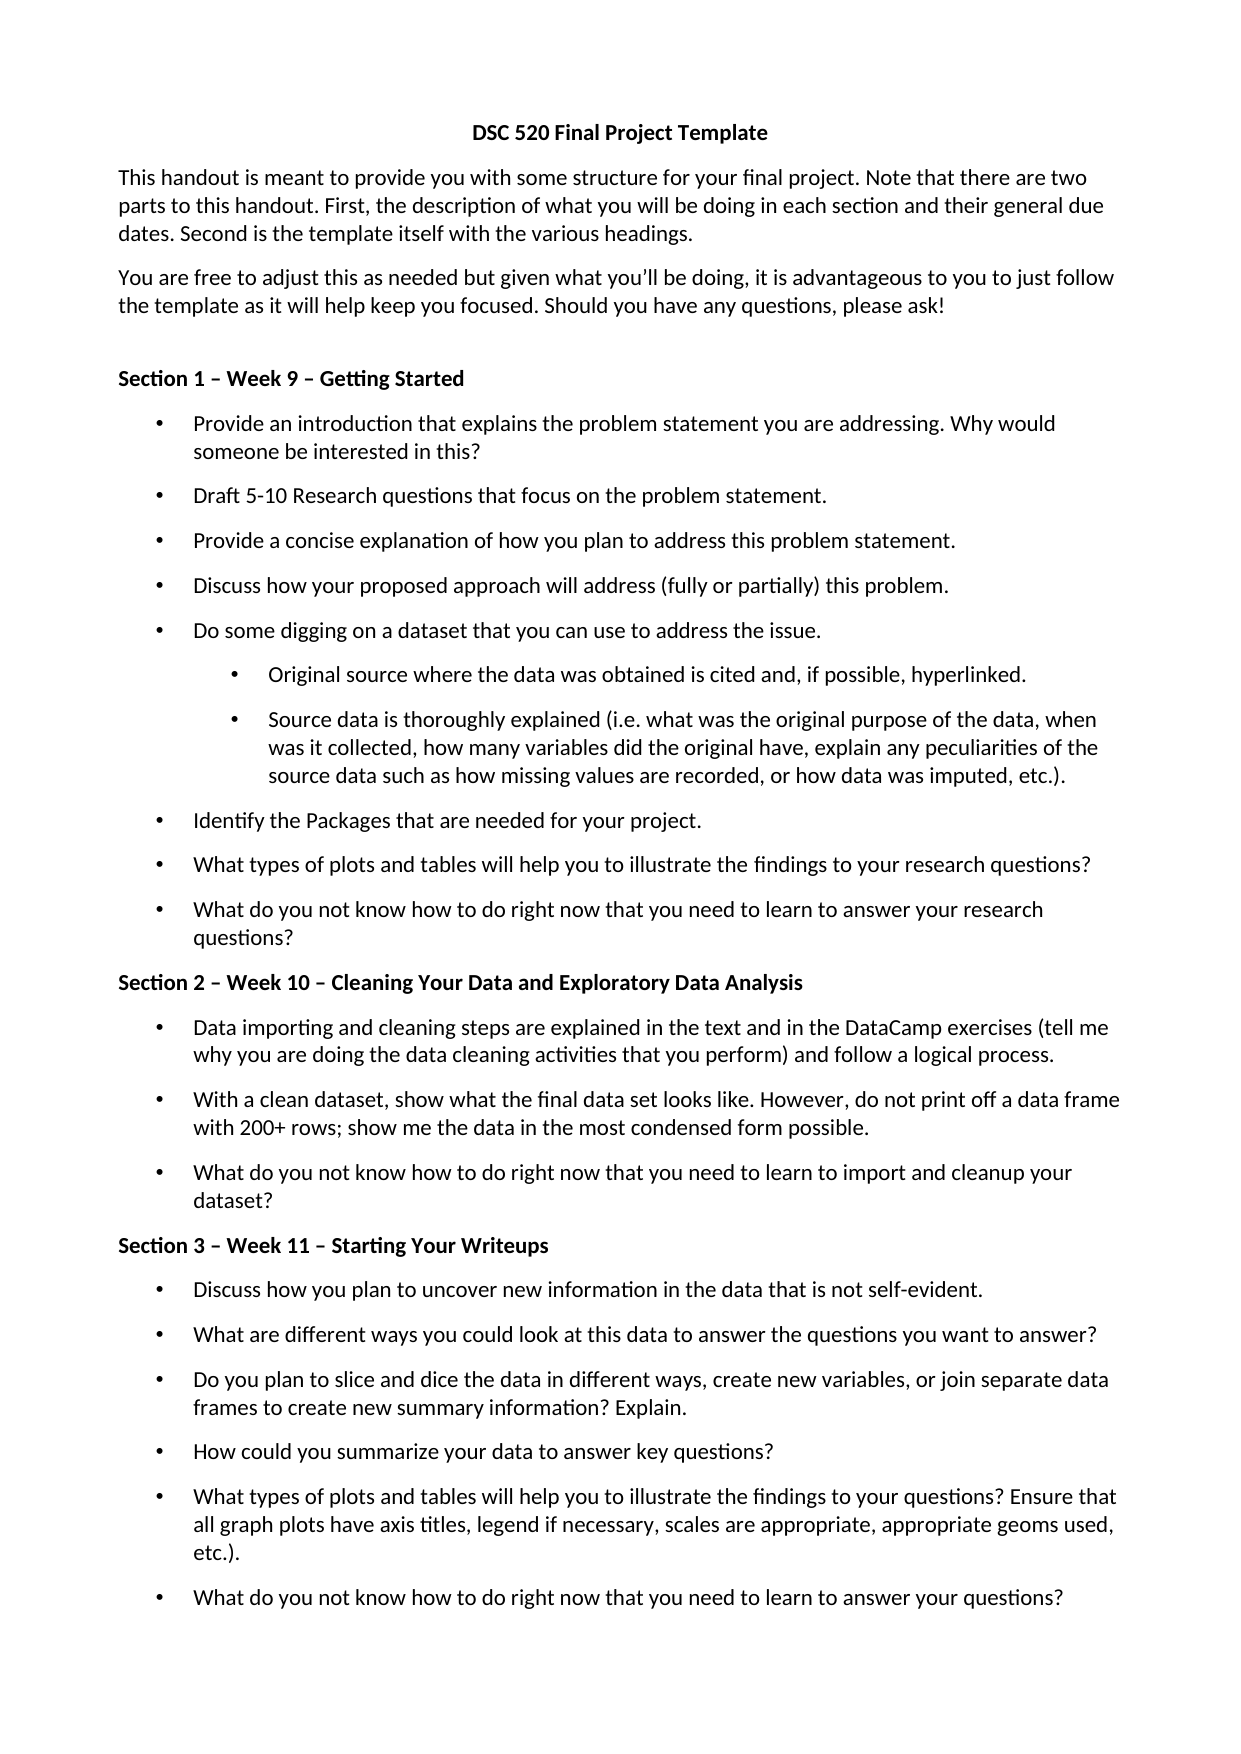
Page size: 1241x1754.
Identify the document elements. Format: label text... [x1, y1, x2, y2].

text You are free to adjust this as needed but given what you’ll be doing, it is advantageous to you to just follow the template as it will help keep you focused. Should you have any questions, please ask! [118, 263, 1122, 348]
list Do some digging on a dataset that you can use to address the issue. [156, 616, 1122, 644]
list What do you not know how to do right now that you need to learn to answer your research questions? [156, 895, 1122, 951]
list Discuss how you plan to uncover new information in the data that is not self-evident. [156, 1275, 1122, 1303]
list What do you not know how to do right now that you need to learn to import and cleanup your dataset? [156, 1158, 1122, 1214]
list Draft 5-10 Research questions that focus on the problem statement. [156, 482, 1122, 510]
list Do you plan to slice and dice the data in different ways, create new variables, or join separate data frames to create new summary information? Explain. [156, 1365, 1122, 1421]
list Identify the Packages that are needed for your project. [156, 806, 1122, 834]
list Data importing and cleaning steps are explained in the text and in the DataCamp exercises (tell me why you are doing the data cleaning activities that you perform) and follow a logical process. [156, 1013, 1122, 1069]
list Provide a concise explanation of how you plan to address this problem statement. [156, 526, 1122, 554]
text Section 2 – Week 10 – Cleaning Your Data and Exploratory Data Analysis [118, 968, 1122, 996]
list How could you summarize your data to answer key questions? [156, 1437, 1122, 1466]
list What do you not know how to do right now that you need to learn to answer your questions? [156, 1583, 1122, 1611]
list Source data is thoroughly explained (i.e. what was the original purpose of the data, when was it collected, how many variables did the original have, explain any peculiarities of the source data such as how missing values are recorded, or how data was imputed, etc.). [231, 705, 1122, 789]
text Section 1 – Week 9 – Getting Started [118, 364, 1122, 392]
text This handout is meant to provide you with some structure for your final project. Note that there are two parts to this handout. First, the description of what you will be doing in each section and their general due dates. Second is the template itself with the various headings. [118, 163, 1122, 247]
list Discuss how your proposed approach will address (fully or partially) this problem. [156, 571, 1122, 599]
list With a clean dataset, show what the final data set looks like. However, do not print off a data frame with 200+ rows; show me the data in the most condensed form possible. [156, 1085, 1122, 1141]
list What types of plots and tables will help you to illustrate the ﬁndings to your research questions? [156, 851, 1122, 878]
list What types of plots and tables will help you to illustrate the findings to your questions? Ensure that all graph plots have axis titles, legend if necessary, scales are appropriate, appropriate geoms used, etc.). [156, 1482, 1122, 1566]
text Section 3 – Week 11 – Starting Your Writeups [118, 1231, 1122, 1259]
list Provide an introduction that explains the problem statement you are addressing. Why would someone be interested in this? [156, 409, 1122, 465]
list What are different ways you could look at this data to answer the questions you want to answer? [156, 1320, 1122, 1348]
list Original source where the data was obtained is cited and, if possible, hyperlinked. [231, 660, 1122, 688]
text DSC 520 Final Project Template [118, 118, 1122, 146]
